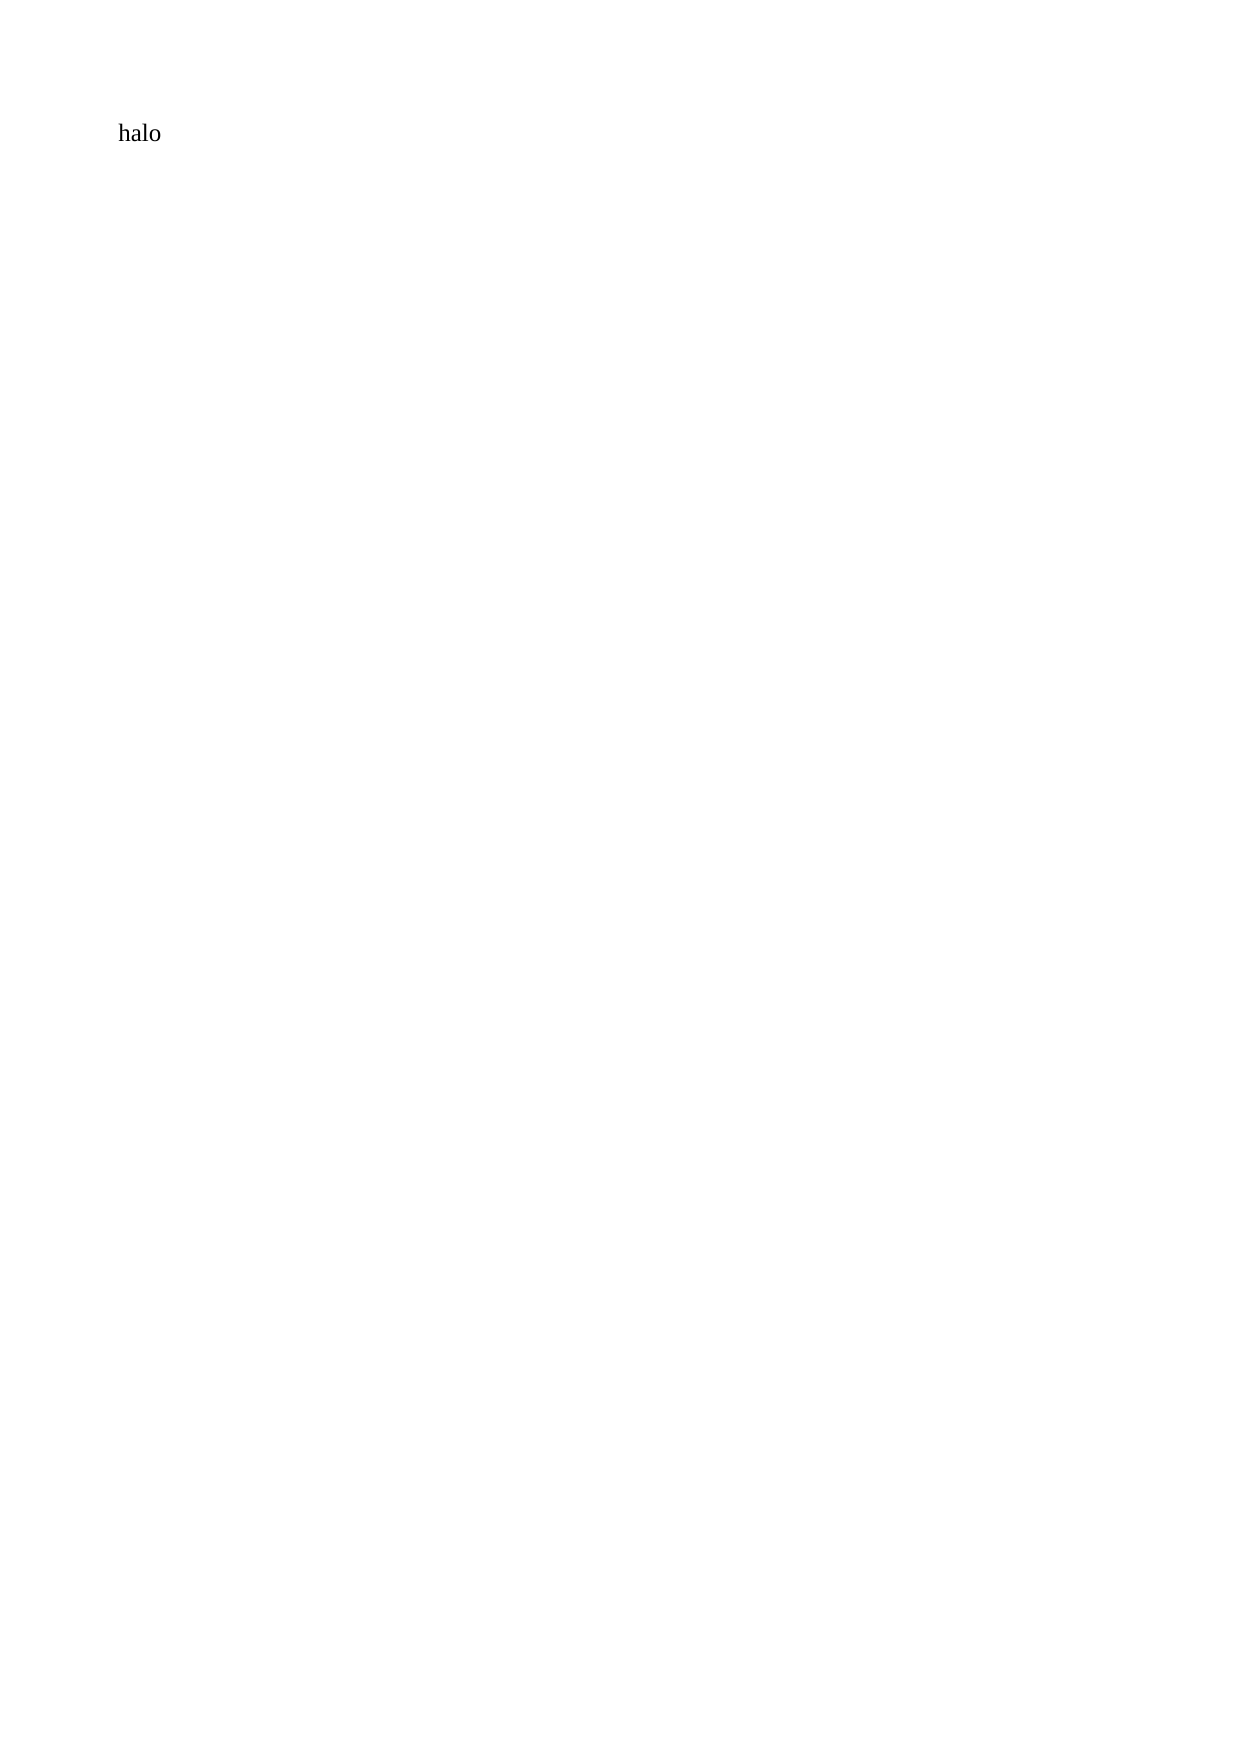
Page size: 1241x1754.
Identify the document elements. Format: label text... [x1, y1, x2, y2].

text halo [118, 118, 1122, 147]
